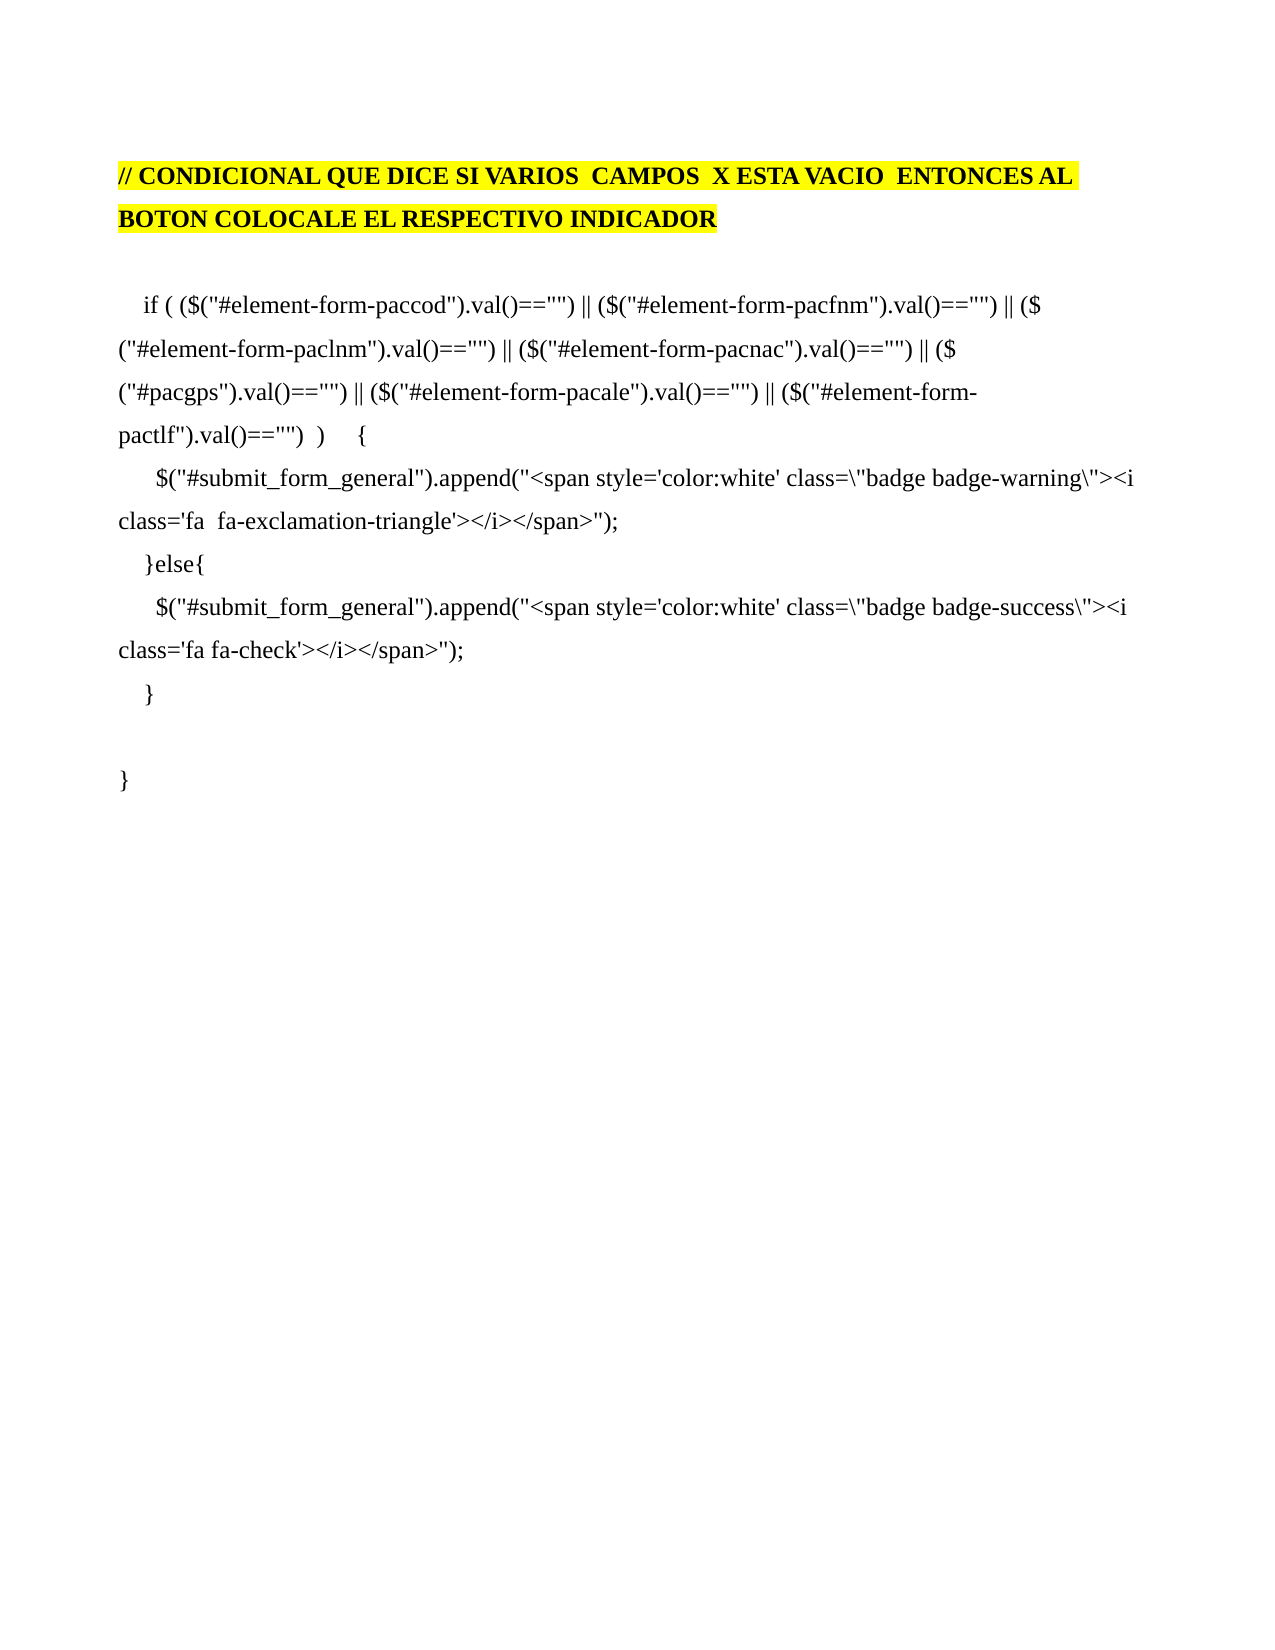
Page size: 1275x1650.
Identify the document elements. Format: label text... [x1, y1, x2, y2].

text } [118, 679, 1157, 707]
text if ( ($("#element-form-paccod").val()=="") || ($("#element-form-pacfnm").val()=="") || ($("#element-form-paclnm").val()=="") || ($("#element-form-pacnac").val()=="") || ($("#pacgps").val()=="") || ($("#element-form-pacale").val()=="") || ($("#element-form-pactlf").val()=="") ) { [118, 291, 1157, 449]
text $("#submit_form_general").append("<span style='color:white' class=\"badge badge-success\"><i class='fa fa-check'></i></span>"); [118, 592, 1157, 664]
text } [118, 765, 1157, 794]
text // CONDICIONAL QUE DICE SI VARIOS CAMPOS X ESTA VACIO ENTONCES AL BOTON COLOCALE EL RESPECTIVO INDICADOR [118, 161, 1157, 233]
text $("#submit_form_general").append("<span style='color:white' class=\"badge badge-warning\"><i class='fa fa-exclamation-triangle'></i></span>"); [118, 463, 1157, 535]
text }else{ [118, 549, 1157, 578]
